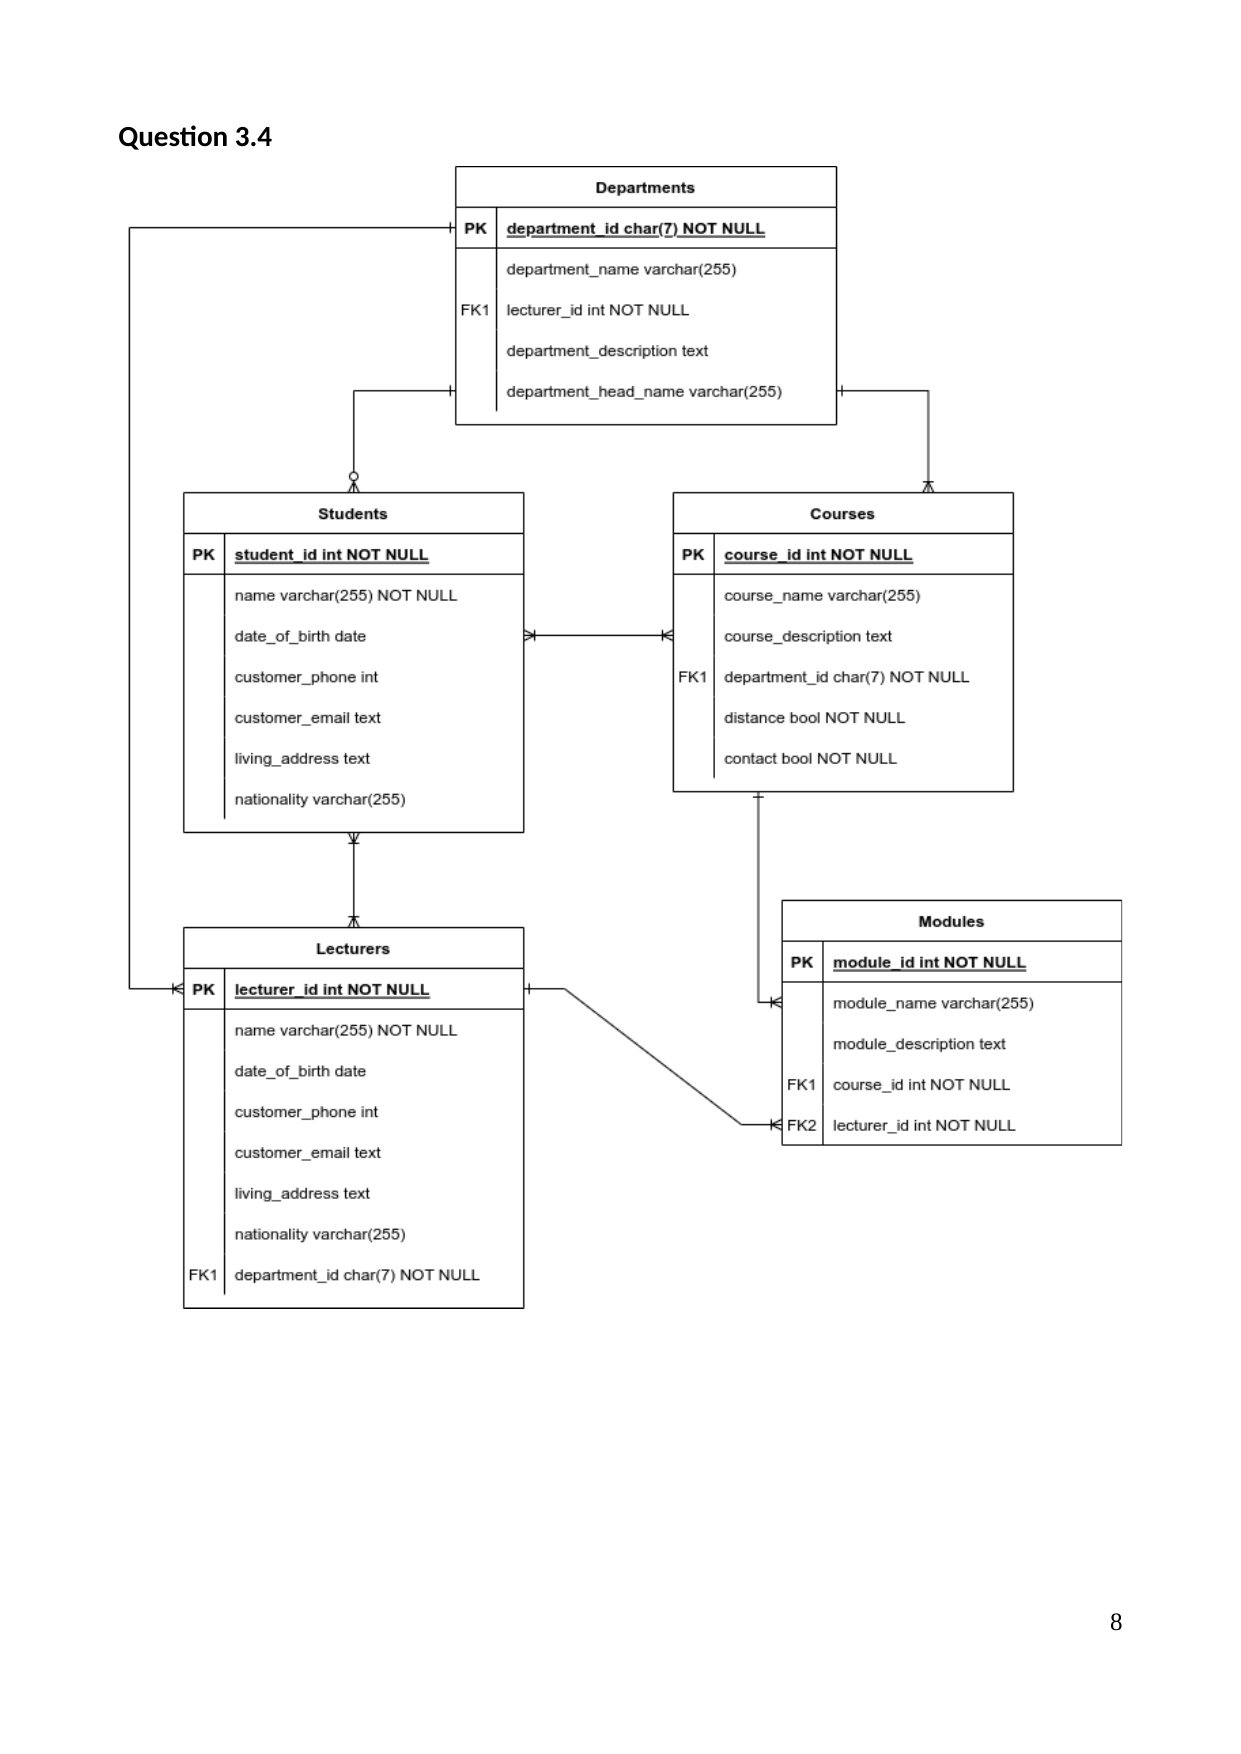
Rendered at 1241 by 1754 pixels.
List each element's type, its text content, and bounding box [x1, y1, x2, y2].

picture [118, 166, 1123, 1309]
subtitle Question 3.4 [118, 118, 1122, 154]
